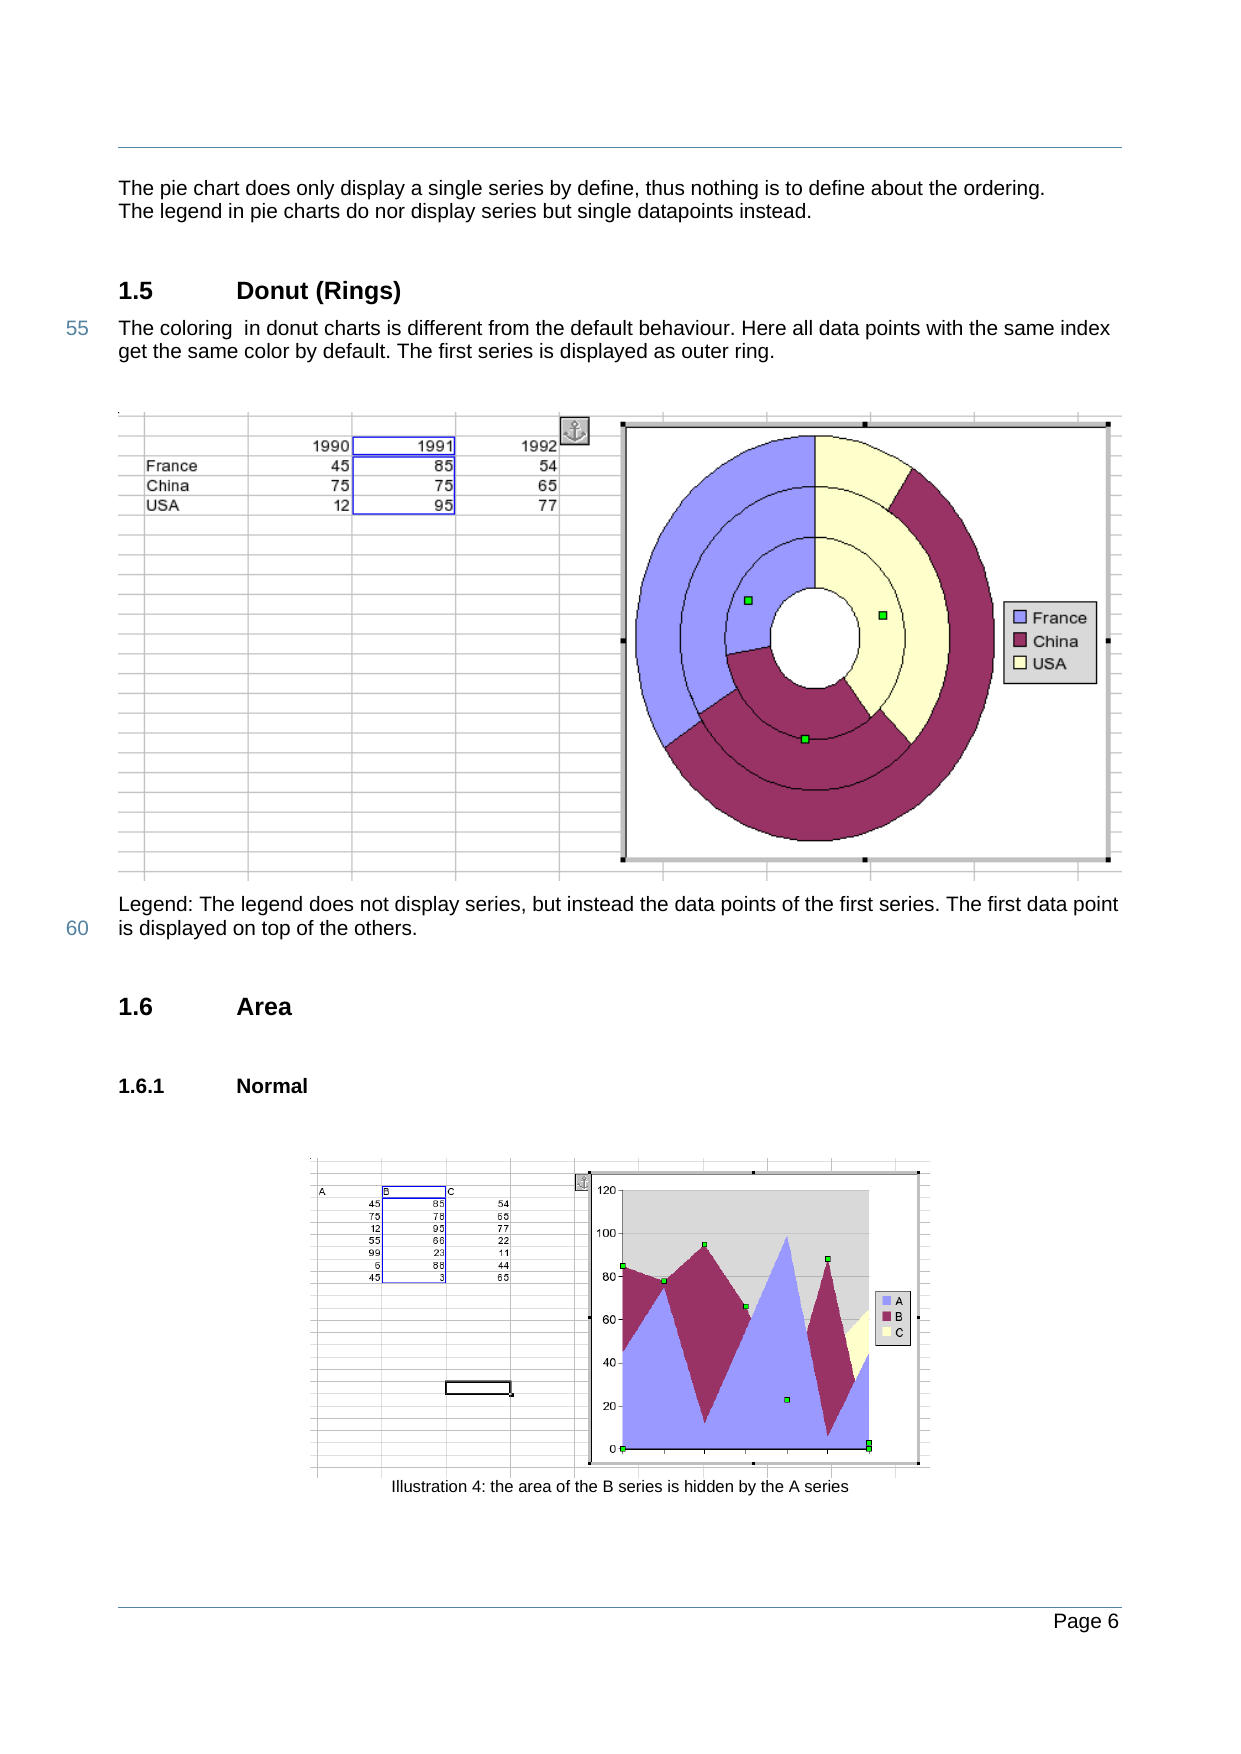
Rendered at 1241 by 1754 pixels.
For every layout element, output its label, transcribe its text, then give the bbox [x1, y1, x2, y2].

subtitle Area [118, 993, 1122, 1021]
text The pie chart does only display a single series by define, thus nothing is to define about the ordering. The legend in pie charts do nor display series but single datapoints instead. [118, 177, 1122, 223]
picture [310, 1158, 930, 1478]
text Illustration 4: the area of the B series is hidden by the A series [310, 1478, 930, 1496]
text The coloring in donut charts is different from the default behaviour. Here all data points with the same index get the same color by default. The first series is displayed as outer ring. [118, 317, 1122, 363]
subtitle Donut (Rings) [118, 277, 1122, 305]
subtitle Normal [118, 1074, 1122, 1097]
picture [118, 412, 1122, 881]
text Legend: The legend does not display series, but instead the data points of the first series. The first data point is displayed on top of the others. [118, 893, 1122, 939]
